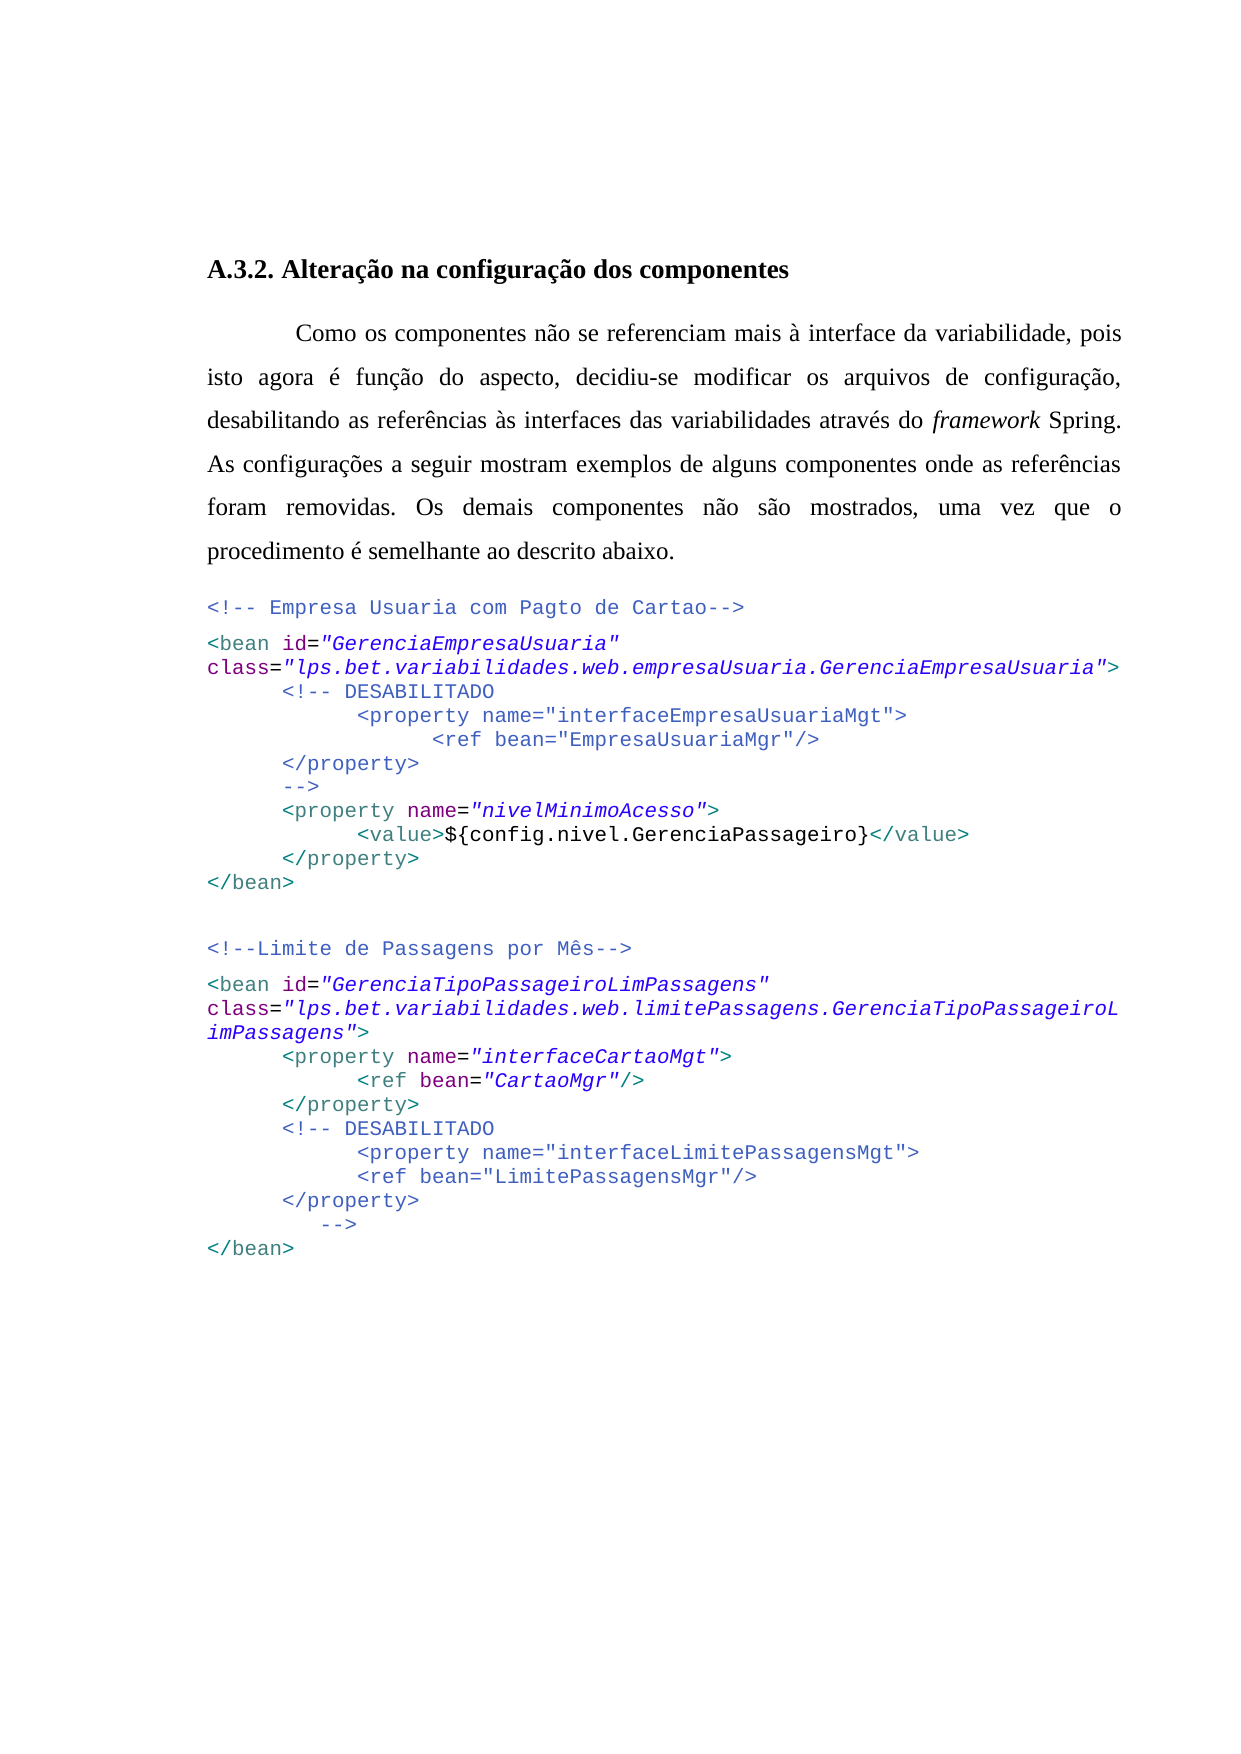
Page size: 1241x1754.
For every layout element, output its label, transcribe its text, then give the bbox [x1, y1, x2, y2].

text <ref bean="LimitePassagensMgr"/> [207, 1166, 1122, 1189]
text <property name="nivelMinimoAcesso"> [207, 800, 1122, 824]
text <bean id="GerenciaTipoPassageiroLimPassagens" class="lps.bet.variabilidades.web.limitePassagens.GerenciaTipoPassageiroLimPassagens"> [207, 974, 1122, 1046]
text A.3.2. Alteração na configuração dos componentes [207, 253, 1122, 284]
text Como os componentes não se referenciam mais à interface da variabilidade, pois isto agora é função do aspecto, decidiu-se modificar os arquivos de configuração, desabilitando as referências às interfaces das variabilidades através do framework Spring. As configurações a seguir mostram exemplos de alguns componentes onde as referências foram removidas. Os demais componentes não são mostrados, uma vez que o procedimento é semelhante ao descrito abaixo. [207, 318, 1122, 564]
text <ref bean="CartaoMgr"/> [207, 1070, 1122, 1094]
text </property> [207, 752, 1122, 776]
text <!-- Empresa Usuaria com Pagto de Cartao--> [207, 597, 1122, 621]
text <!-- DESABILITADO [207, 1118, 1122, 1142]
text <value>${config.nivel.GerenciaPassageiro}</value> [207, 824, 1122, 848]
text </bean> [207, 872, 1122, 896]
text <bean id="GerenciaEmpresaUsuaria" class="lps.bet.variabilidades.web.empresaUsuaria.GerenciaEmpresaUsuaria"> [207, 633, 1122, 681]
text <ref bean="EmpresaUsuariaMgr"/> [207, 728, 1122, 752]
text <property name="interfaceCartaoMgt"> [207, 1046, 1122, 1070]
text <!--Limite de Passagens por Mês--> [207, 938, 1122, 962]
text </bean> [207, 1237, 1122, 1261]
text </property> [207, 1094, 1122, 1118]
text </property> [207, 848, 1122, 872]
text --> [207, 776, 1122, 800]
text --> [207, 1213, 1122, 1237]
text <property name="interfaceEmpresaUsuariaMgt"> [207, 704, 1122, 728]
text </property> [207, 1189, 1122, 1213]
text <!-- DESABILITADO [207, 681, 1122, 704]
text <property name="interfaceLimitePassagensMgt"> [207, 1142, 1122, 1166]
